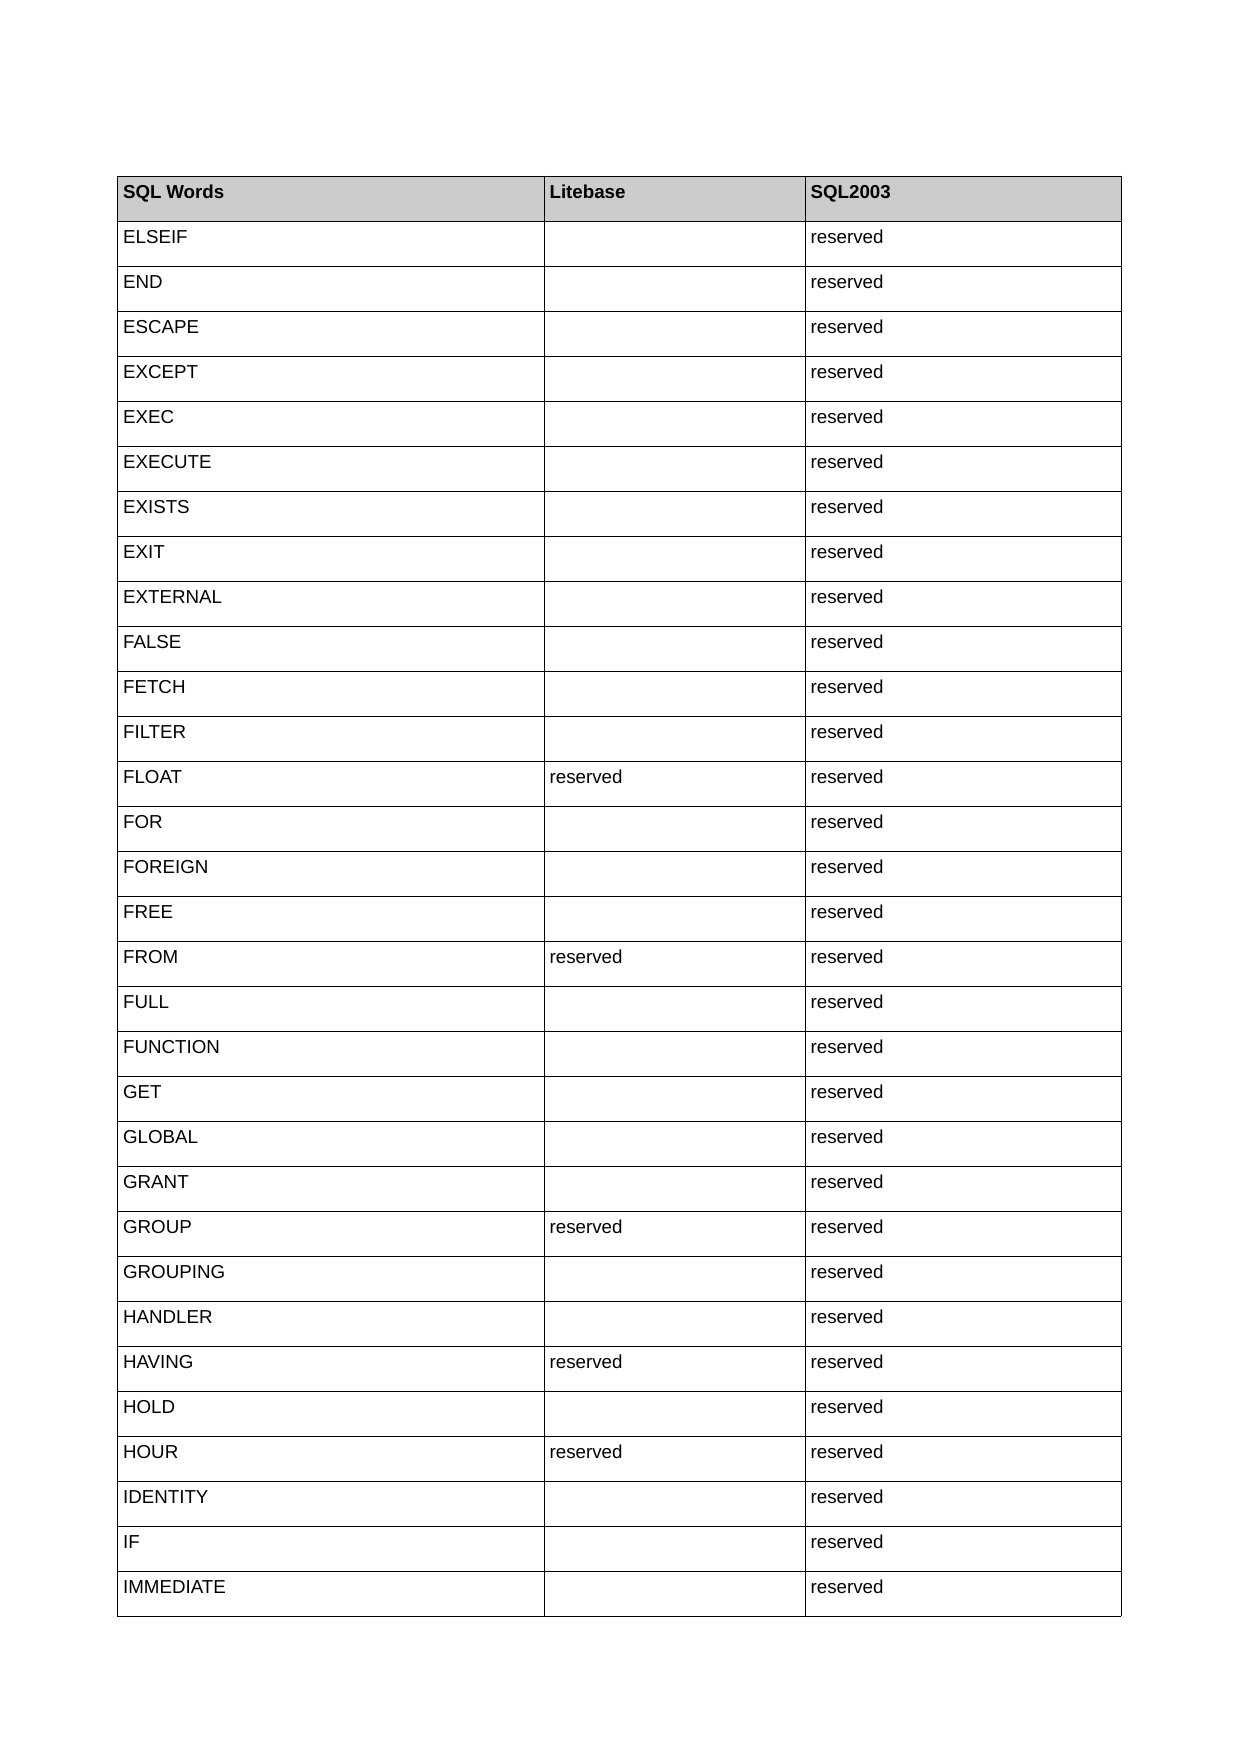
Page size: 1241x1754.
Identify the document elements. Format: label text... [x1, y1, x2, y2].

table_cell [545, 627, 805, 671]
table_cell [545, 987, 805, 1031]
table_cell FUNCTION [118, 1032, 544, 1076]
table_cell reserved [806, 267, 1121, 311]
table_cell EXECUTE [118, 447, 544, 491]
table_cell [545, 1167, 805, 1211]
table_cell [545, 447, 805, 491]
table_cell [545, 357, 805, 401]
table_cell [545, 1392, 805, 1436]
table_cell [545, 1302, 805, 1346]
table_cell ELSEIF [118, 222, 544, 266]
table_cell HANDLER [118, 1302, 544, 1346]
table_cell [545, 402, 805, 446]
table_cell GROUPING [118, 1257, 544, 1301]
table_cell [545, 492, 805, 536]
table_header Litebase [545, 177, 805, 221]
table_cell reserved [806, 762, 1121, 806]
table_cell reserved [806, 582, 1121, 626]
table_cell [545, 807, 805, 851]
table_cell FREE [118, 897, 544, 941]
table_cell reserved [545, 942, 805, 986]
table_cell [545, 267, 805, 311]
table_cell reserved [545, 1437, 805, 1481]
table_header SQL Words [118, 177, 544, 221]
table_cell [545, 537, 805, 581]
table_cell IF [118, 1527, 544, 1571]
table_cell FALSE [118, 627, 544, 671]
table_cell [545, 1122, 805, 1166]
table_cell reserved [806, 672, 1121, 716]
table_cell EXIT [118, 537, 544, 581]
table_cell reserved [545, 762, 805, 806]
table_cell [545, 1032, 805, 1076]
table_cell reserved [806, 897, 1121, 941]
table_cell reserved [806, 942, 1121, 986]
table_cell reserved [806, 1437, 1121, 1481]
table_cell EXEC [118, 402, 544, 446]
table_cell ESCAPE [118, 312, 544, 356]
table_cell reserved [806, 1392, 1121, 1436]
table_cell reserved [806, 1212, 1121, 1256]
table_cell reserved [806, 357, 1121, 401]
table_cell reserved [806, 1122, 1121, 1166]
table_cell reserved [806, 1257, 1121, 1301]
table_cell EXCEPT [118, 357, 544, 401]
table_cell reserved [806, 1527, 1121, 1571]
table_cell FLOAT [118, 762, 544, 806]
table_cell [545, 582, 805, 626]
table_cell reserved [806, 312, 1121, 356]
table_cell GET [118, 1077, 544, 1121]
table_cell reserved [806, 1032, 1121, 1076]
table_cell [545, 897, 805, 941]
table_cell FOR [118, 807, 544, 851]
table_cell EXTERNAL [118, 582, 544, 626]
table_cell reserved [806, 807, 1121, 851]
table_cell GROUP [118, 1212, 544, 1256]
table_cell IDENTITY [118, 1482, 544, 1526]
table_cell [545, 1077, 805, 1121]
table_cell [545, 672, 805, 716]
table_cell [545, 717, 805, 761]
table_cell END [118, 267, 544, 311]
table_cell FILTER [118, 717, 544, 761]
table_cell [545, 312, 805, 356]
table_cell reserved [806, 1347, 1121, 1391]
table_cell FOREIGN [118, 852, 544, 896]
table_cell reserved [806, 1167, 1121, 1211]
table_cell reserved [806, 627, 1121, 671]
table_cell reserved [806, 717, 1121, 761]
table_cell reserved [806, 492, 1121, 536]
table_header SQL2003 [806, 177, 1121, 221]
table_cell reserved [806, 1572, 1121, 1616]
table_cell [545, 852, 805, 896]
table_cell FULL [118, 987, 544, 1031]
table_cell HOUR [118, 1437, 544, 1481]
table_cell reserved [806, 222, 1121, 266]
table_cell reserved [545, 1212, 805, 1256]
table_cell reserved [806, 537, 1121, 581]
table_cell reserved [806, 1482, 1121, 1526]
table_cell EXISTS [118, 492, 544, 536]
table_cell [545, 1257, 805, 1301]
table_cell reserved [806, 987, 1121, 1031]
table_cell [545, 222, 805, 266]
table_cell reserved [806, 852, 1121, 896]
table_cell reserved [806, 1077, 1121, 1121]
table_cell HAVING [118, 1347, 544, 1391]
table_cell reserved [806, 1302, 1121, 1346]
table_cell [545, 1527, 805, 1571]
table_cell HOLD [118, 1392, 544, 1436]
table_cell reserved [545, 1347, 805, 1391]
table_cell [545, 1572, 805, 1616]
table_cell FROM [118, 942, 544, 986]
table_cell GRANT [118, 1167, 544, 1211]
table_cell reserved [806, 402, 1121, 446]
table_cell GLOBAL [118, 1122, 544, 1166]
table_cell IMMEDIATE [118, 1572, 544, 1616]
table_cell [545, 1482, 805, 1526]
table_cell FETCH [118, 672, 544, 716]
table_cell reserved [806, 447, 1121, 491]
